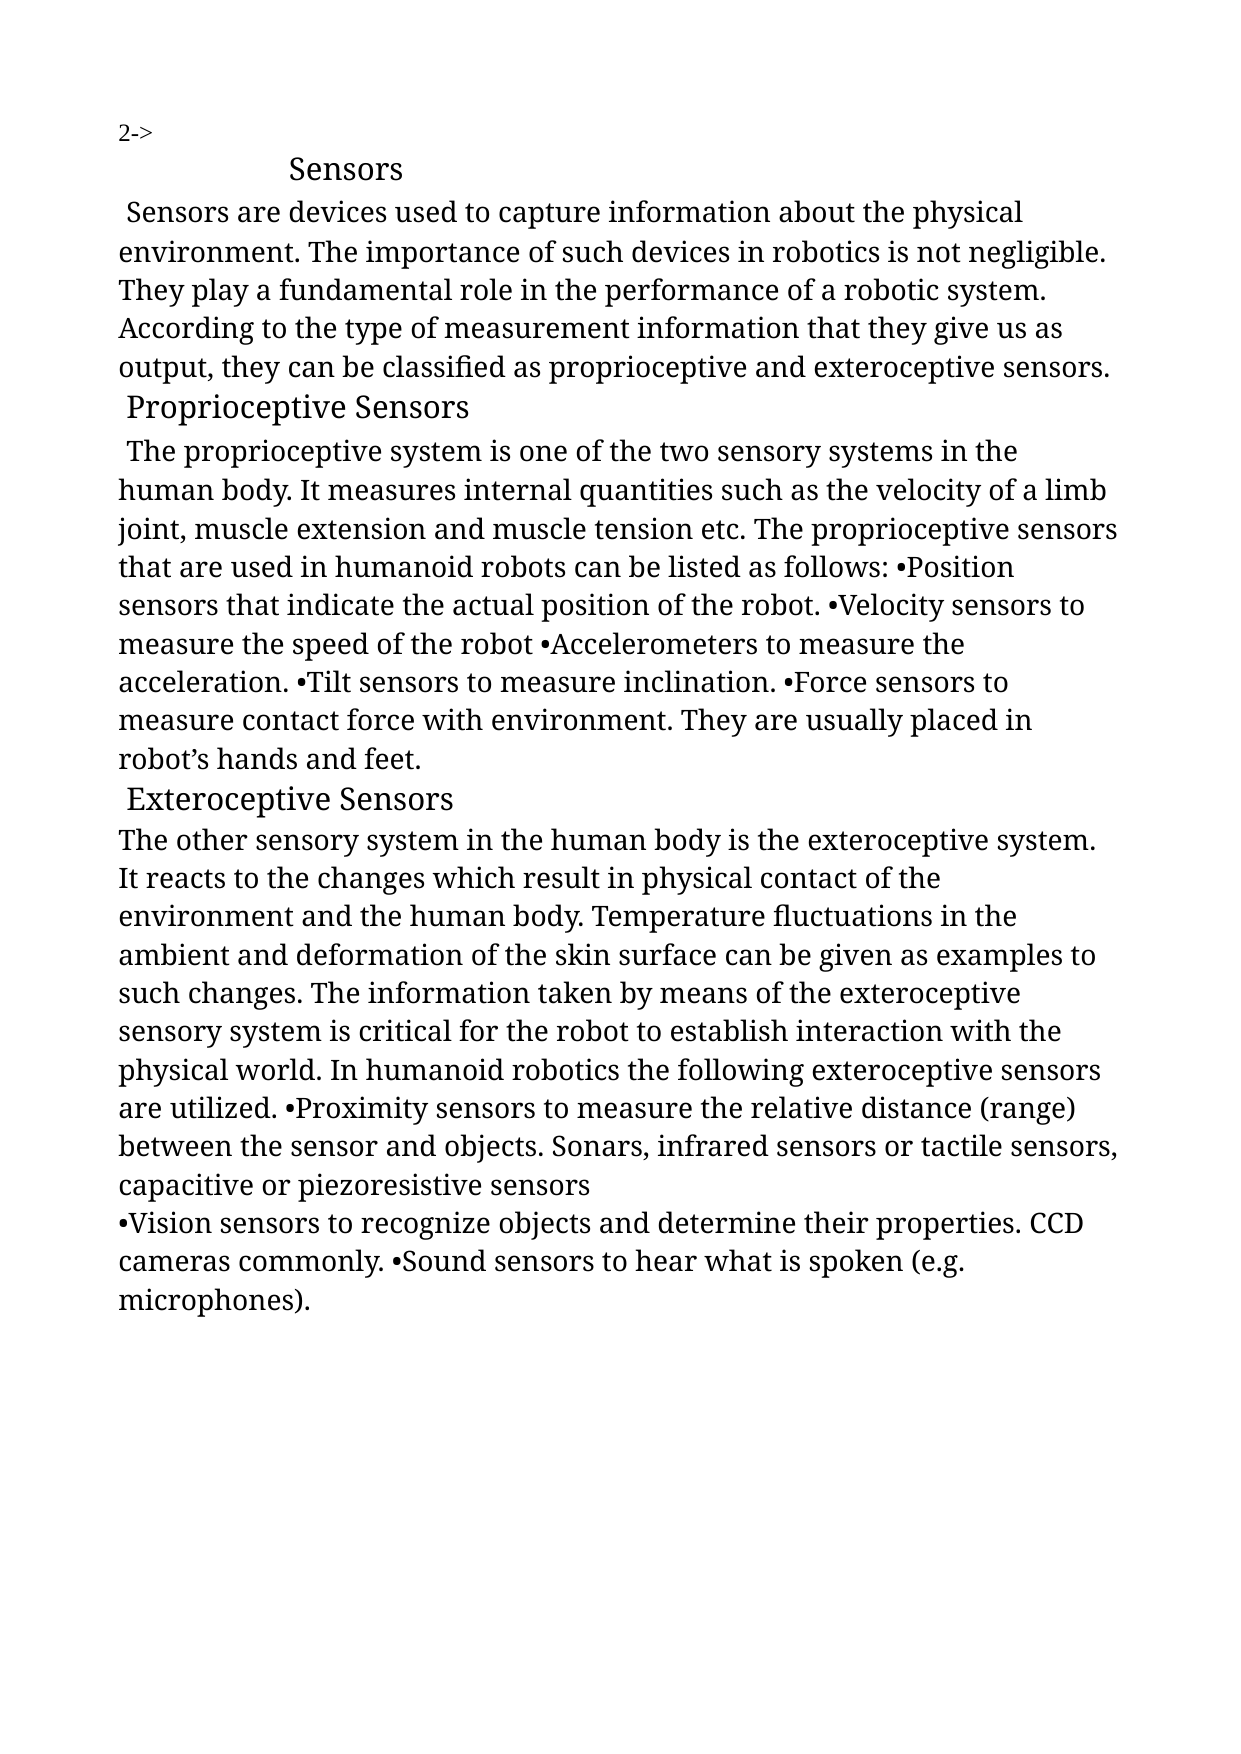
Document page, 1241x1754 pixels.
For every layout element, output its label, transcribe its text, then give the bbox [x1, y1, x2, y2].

text •Vision sensors to recognize objects and determine their properties. CCD cameras commonly. •Sound sensors to hear what is spoken (e.g. microphones). [118, 1203, 1122, 1318]
text Proprioceptive Sensors [118, 385, 1122, 428]
text Sensors [118, 147, 1122, 189]
text Sensors are devices used to capture information about the physical environment. The importance of such devices in robotics is not negligible. They play a fundamental role in the performance of a robotic system. According to the type of measurement information that they give us as output, they can be classified as proprioceptive and exteroceptive sensors. [118, 189, 1122, 385]
text Exteroceptive Sensors [118, 777, 1122, 820]
text The other sensory system in the human body is the exteroceptive system. It reacts to the changes which result in physical contact of the environment and the human body. Temperature fluctuations in the ambient and deformation of the skin surface can be given as examples to such changes. The information taken by means of the exteroceptive sensory system is critical for the robot to establish interaction with the physical world. In humanoid robotics the following exteroceptive sensors are utilized. •Proximity sensors to measure the relative distance (range) between the sensor and objects. Sonars, infrared sensors or tactile sensors, capacitive or piezoresistive sensors [118, 820, 1122, 1203]
text The proprioceptive system is one of the two sensory systems in the human body. It measures internal quantities such as the velocity of a limb joint, muscle extension and muscle tension etc. The proprioceptive sensors that are used in humanoid robots can be listed as follows: •Position sensors that indicate the actual position of the robot. •Velocity sensors to measure the speed of the robot •Accelerometers to measure the acceleration. •Tilt sensors to measure inclination. •Force sensors to measure contact force with environment. They are usually placed in robot’s hands and feet. [118, 428, 1122, 777]
text 2-> [118, 118, 1122, 147]
